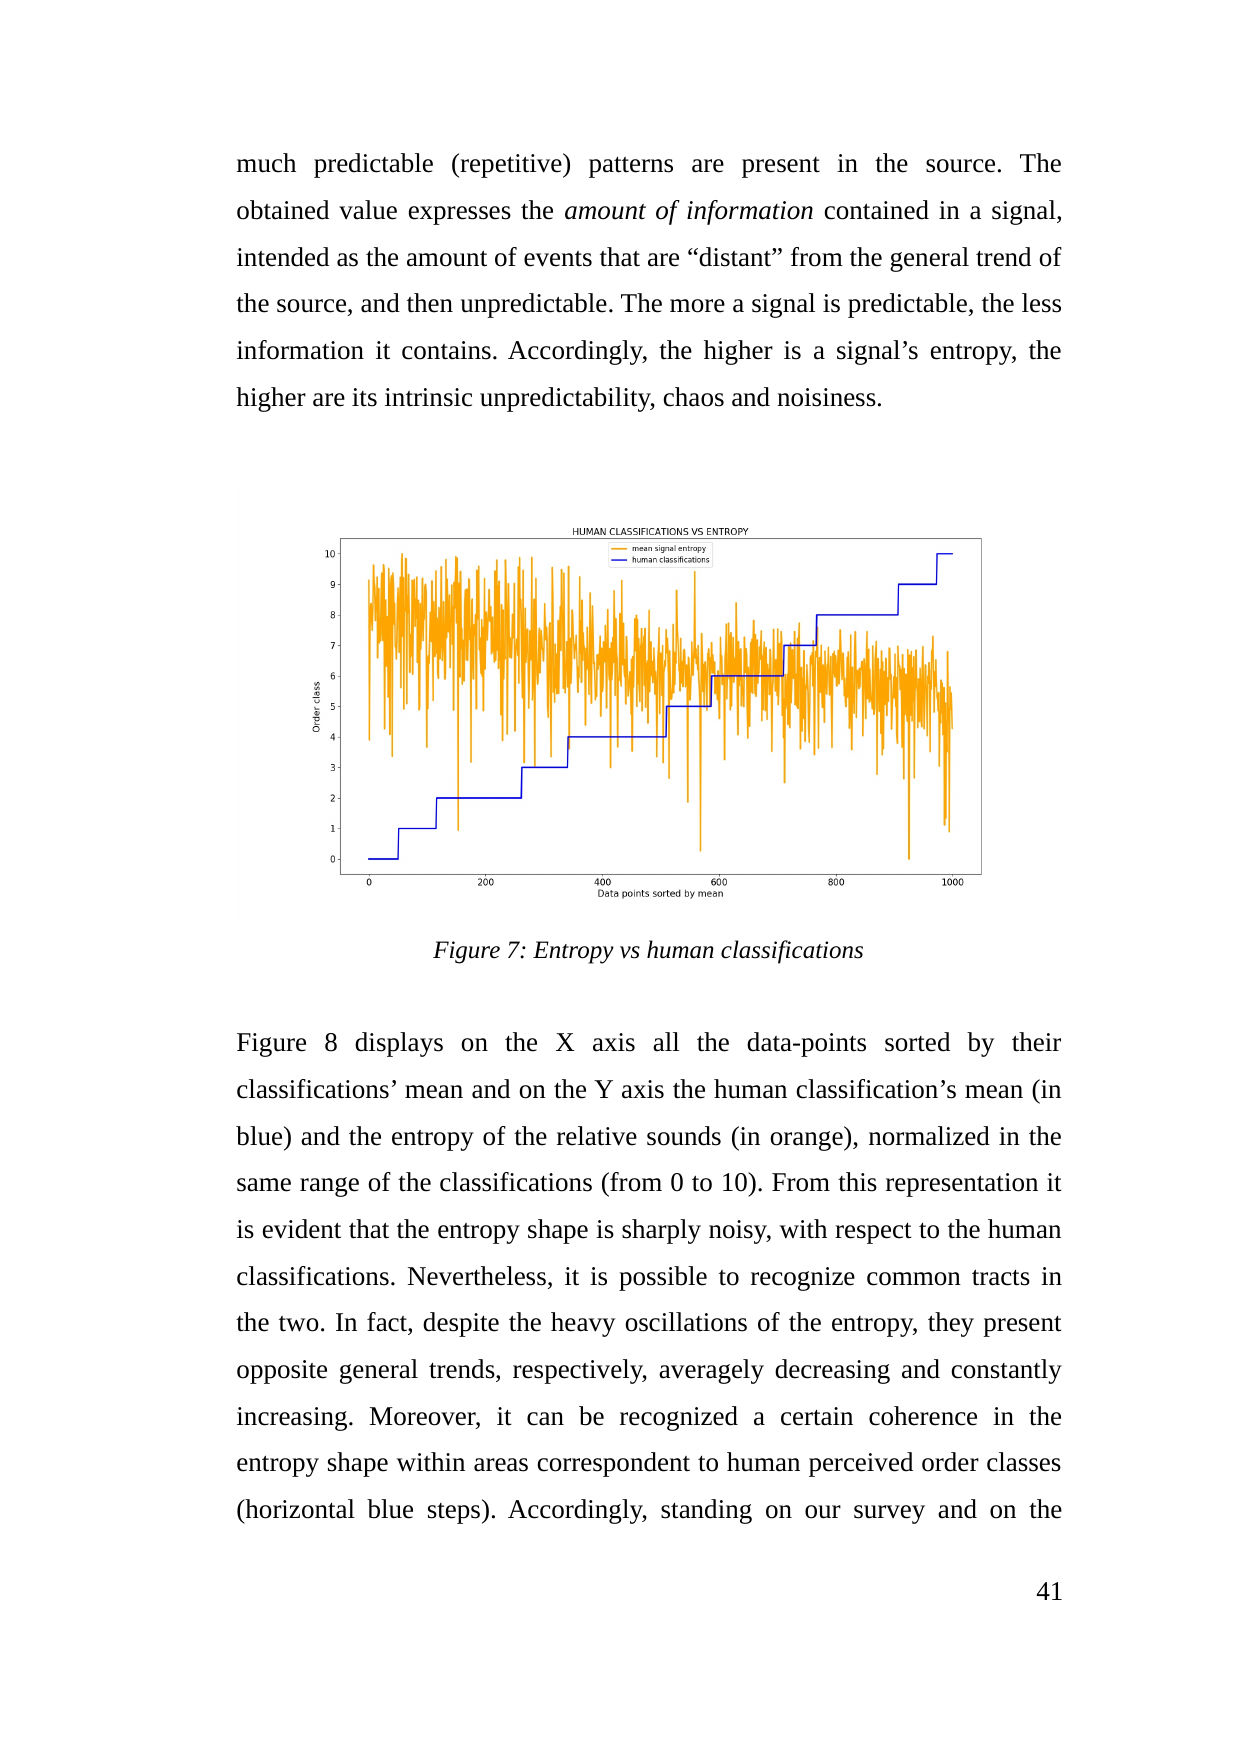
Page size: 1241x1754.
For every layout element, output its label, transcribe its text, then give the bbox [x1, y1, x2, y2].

text much predictable (repetitive) patterns are present in the source. The obtained value expresses the amount of information contained in a signal, intended as the amount of events that are “distant” from the general trend of the source, and then unpredictable. The more a signal is predictable, the less information it contains. Accordingly, the higher is a signal’s entropy, the higher are its intrinsic unpredictability, chaos and noisiness. [236, 148, 1063, 412]
picture [236, 486, 1063, 922]
text Figure 7: Entropy vs human classifications [236, 922, 1063, 964]
text Figure 8 displays on the X axis all the data-points sorted by their classifications’ mean and on the Y axis the human classification’s mean (in blue) and the entropy of the relative sounds (in orange), normalized in the same range of the classifications (from 0 to 10). From this representation it is evident that the entropy shape is sharply noisy, with respect to the human classifications. Nevertheless, it is possible to recognize common tracts in the two. In fact, despite the heavy oscillations of the entropy, they present opposite general trends, respectively, averagely decreasing and constantly increasing. Moreover, it can be recognized a certain coherence in the entropy shape within areas correspondent to human perceived order classes (horizontal blue steps). Accordingly, standing on our survey and on the [236, 1027, 1063, 1524]
